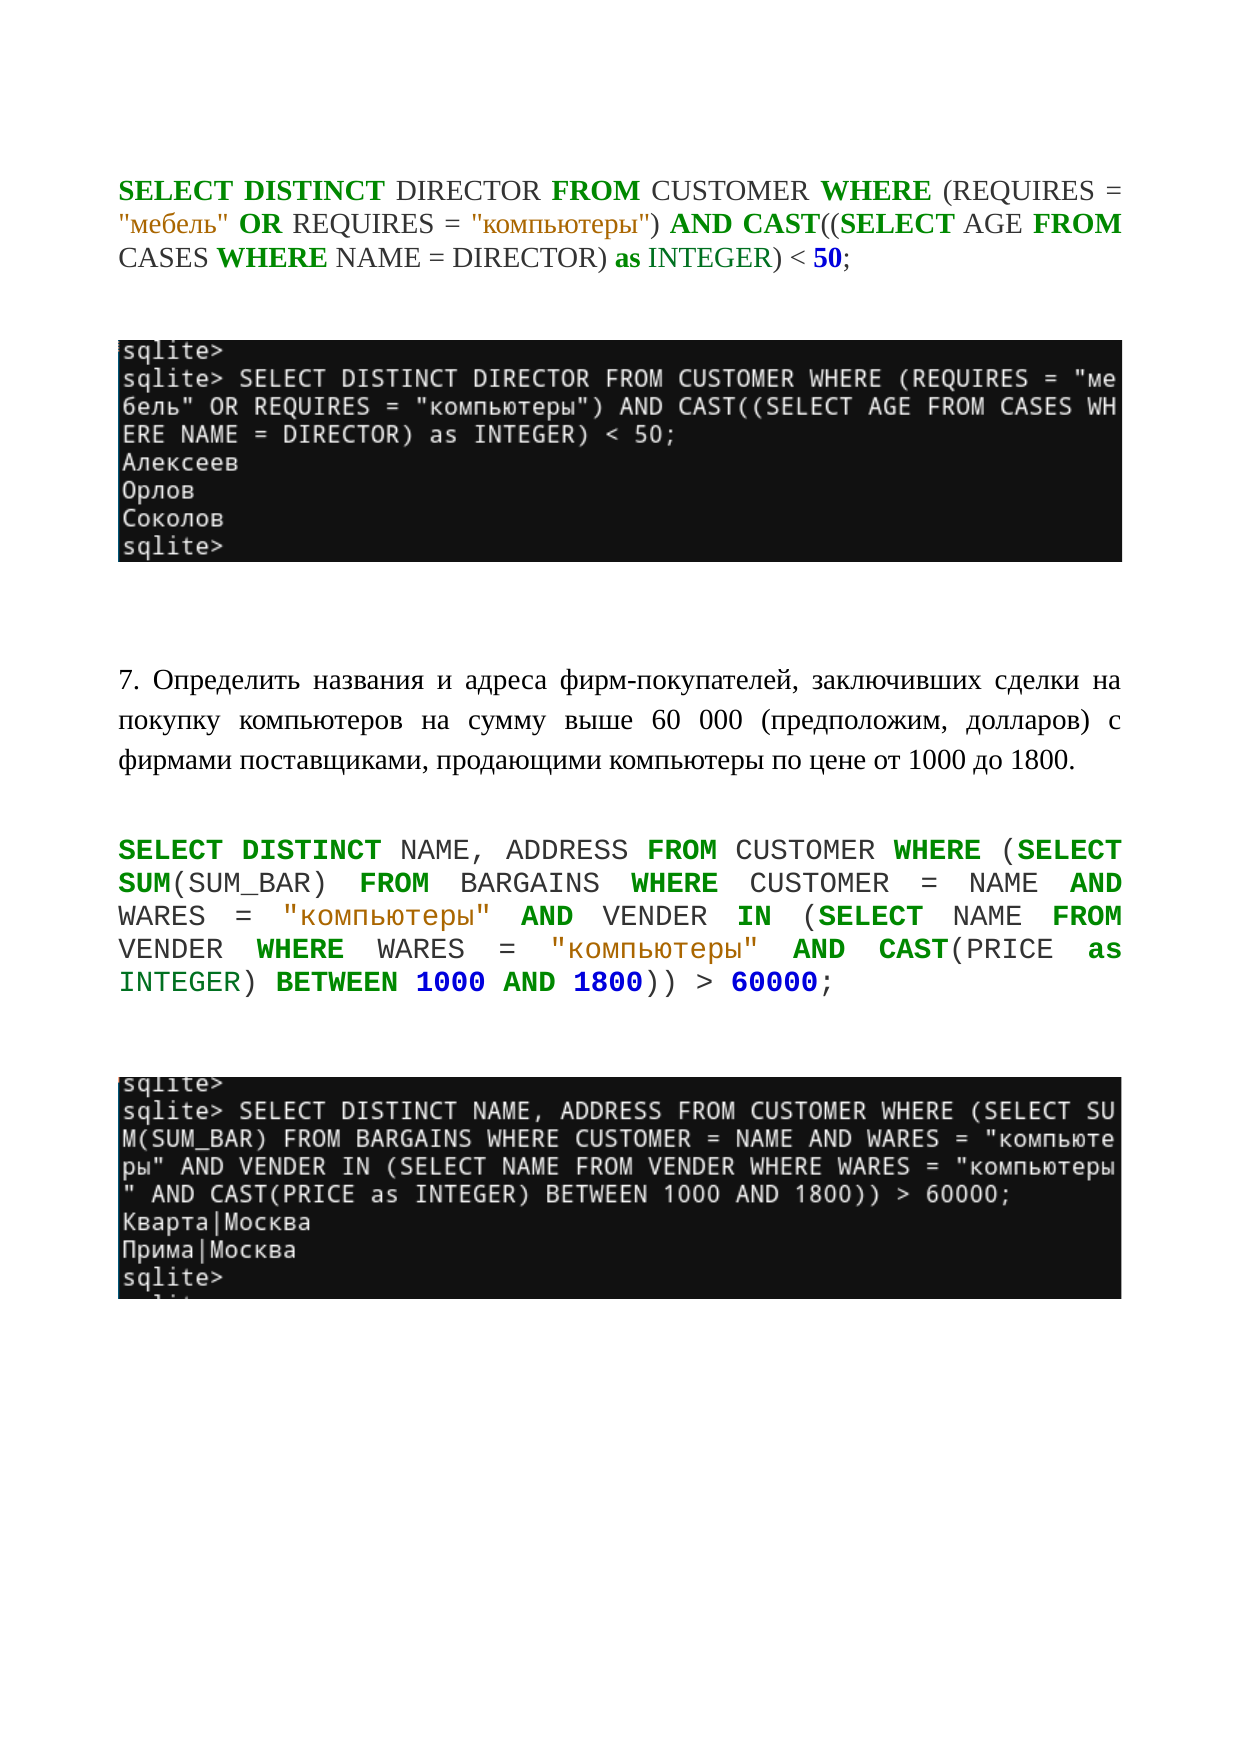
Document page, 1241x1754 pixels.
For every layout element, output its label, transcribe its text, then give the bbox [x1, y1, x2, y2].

text SELECT DISTINCT NAME, ADDRESS FROM CUSTOMER WHERE (SELECT SUM(SUM_BAR) FROM BARGAINS WHERE CUSTOMER = NAME AND WARES = "компьютеры" AND VENDER IN (SELECT NAME FROM VENDER WHERE WARES = "компьютеры" AND CAST(PRICE as INTEGER) BETWEEN 1000 AND 1800)) > 60000; [118, 835, 1122, 1001]
text 7. Определить названия и адреса фирм-покупателей, заключивших сделки на покупку компьютеров на сумму выше 60 000 (предположим, долларов) с фирмами поставщиками, продающими компьютеры по цене от 1000 до 1800. [118, 662, 1122, 776]
picture [118, 1077, 1123, 1299]
picture [118, 340, 1123, 562]
text SELECT DISTINCT DIRECTOR FROM CUSTOMER WHERE (REQUIRES = "мебель" OR REQUIRES = "компьютеры") AND CAST((SELECT AGE FROM CASES WHERE NAME = DIRECTOR) as INTEGER) < 50; [118, 173, 1122, 273]
